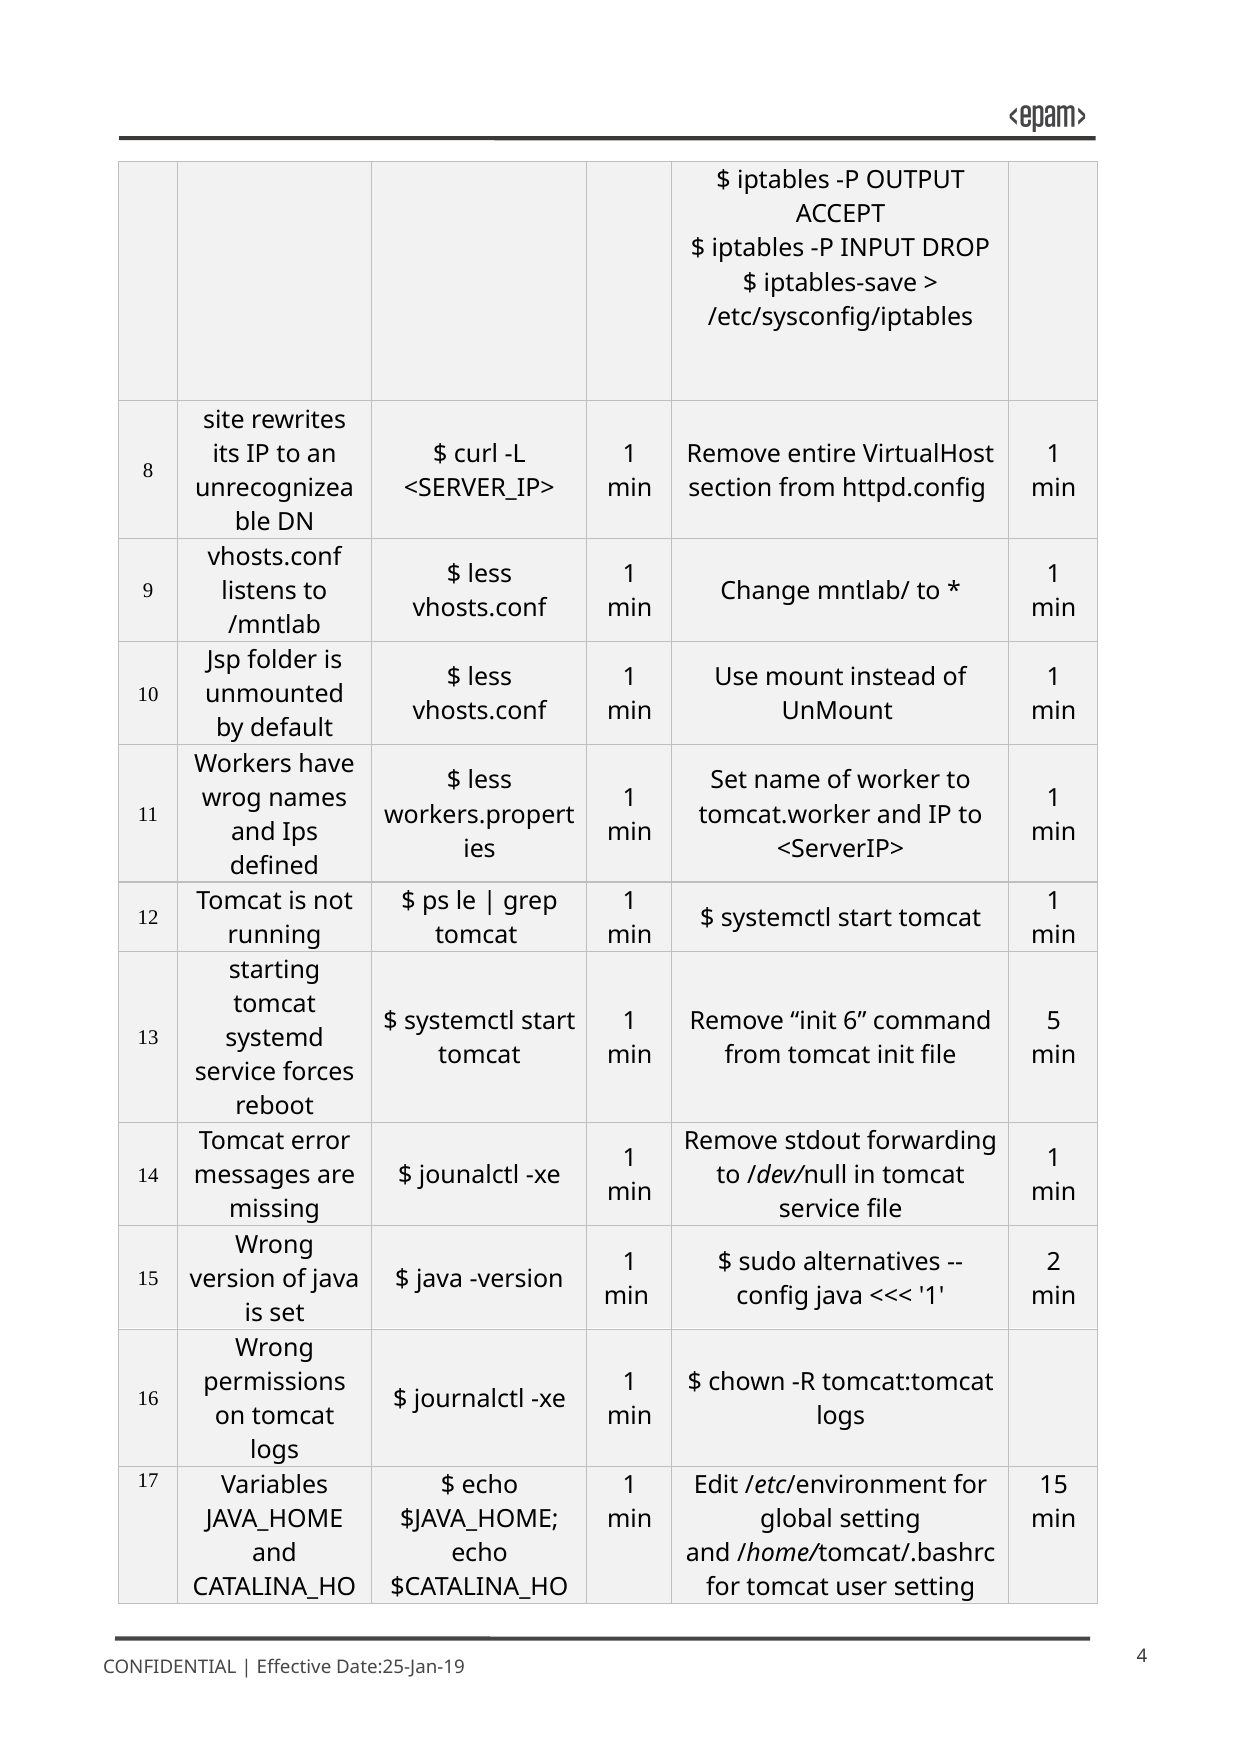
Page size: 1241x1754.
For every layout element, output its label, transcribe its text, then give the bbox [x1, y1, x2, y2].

table_cell $ less vhosts.conf [372, 642, 586, 744]
table_cell Remove “init 6” command from tomcat init file [672, 952, 1008, 1122]
table_cell Wrong version of java is set [178, 1226, 371, 1328]
table_cell Tomcat is not running [178, 883, 371, 951]
table_cell 14 [119, 1123, 177, 1225]
table_cell $ jounalctl -xe [372, 1123, 586, 1225]
table_cell 1 min [587, 642, 671, 744]
table_cell $ ps le | grep tomcat [372, 883, 586, 951]
table_cell 1 min [1009, 745, 1097, 881]
table_cell Tomcat error messages are missing [178, 1123, 371, 1225]
table_cell Remove stdout forwarding to /dev/null in tomcat service file [672, 1123, 1008, 1225]
table_cell $ echo $JAVA_HOME; echo $CATALINA_HO [372, 1467, 586, 1603]
table_cell 1 min [587, 952, 671, 1122]
table_cell 1 min [1009, 1123, 1097, 1225]
table_cell 1 min [587, 1123, 671, 1225]
table_cell 1 min [1009, 401, 1097, 538]
table_cell 9 [119, 539, 177, 641]
table_cell Variables JAVA_HOME and CATALINA_HO [178, 1467, 371, 1603]
table_cell 1 min [587, 1330, 671, 1466]
table_cell 16 [119, 1330, 177, 1466]
table_cell 1 min [587, 745, 671, 881]
table_cell $ curl -L <SERVER_IP> [372, 401, 586, 538]
table_cell 11 [119, 745, 177, 881]
table_cell [372, 162, 586, 400]
table_cell $ systemctl start tomcat [672, 883, 1008, 951]
table_cell Set name of worker to tomcat.worker and IP to <ServerIP> [672, 745, 1008, 881]
table_cell Use mount instead of UnMount [672, 642, 1008, 744]
table_cell $ less vhosts.conf [372, 539, 586, 641]
table_cell 15 min [1009, 1467, 1097, 1603]
table_cell 17 [119, 1467, 177, 1603]
table_cell starting tomcat systemd service forces reboot [178, 952, 371, 1122]
table_cell 1 min [587, 1467, 671, 1603]
table_cell Remove entire VirtualHost section from httpd.config [672, 401, 1008, 538]
table_cell $ java -version [372, 1226, 586, 1328]
table_cell 10 [119, 642, 177, 744]
table_cell 2 min [1009, 1226, 1097, 1328]
table_cell site rewrites its IP to an unrecognizeable DN [178, 401, 371, 538]
table_cell [1009, 162, 1097, 400]
table_cell [1009, 1330, 1097, 1466]
table_cell 13 [119, 952, 177, 1122]
table_cell Jsp folder is unmounted by default [178, 642, 371, 744]
table_cell $ systemctl start tomcat [372, 952, 586, 1122]
table_cell 1 min [1009, 642, 1097, 744]
table_cell 1 min [1009, 539, 1097, 641]
table_cell 1 min [587, 883, 671, 951]
table_cell 12 [119, 883, 177, 951]
table_cell 1 min [587, 539, 671, 641]
table_cell [119, 162, 177, 400]
table_cell vhosts.conf listens to /mntlab [178, 539, 371, 641]
table_cell [587, 162, 671, 400]
table_cell Edit /etc/environment for global setting and /home/tomcat/.bashrc for tomcat user setting [672, 1467, 1008, 1603]
table_cell 8 [119, 401, 177, 538]
table_cell 1 min [1009, 883, 1097, 951]
table_cell [178, 162, 371, 400]
table_cell $ chown -R tomcat:tomcat logs [672, 1330, 1008, 1466]
table_cell Change mntlab/ to * [672, 539, 1008, 641]
table_cell $ less workers.properties [372, 745, 586, 881]
table_cell 5 min [1009, 952, 1097, 1122]
table_cell 1 min [587, 401, 671, 538]
table_cell $ sudo alternatives --config java <<< '1' [672, 1226, 1008, 1328]
table_cell $ journalctl -xe [372, 1330, 586, 1466]
table_cell 1 min [587, 1226, 671, 1328]
table_cell Wrong permissions on tomcat logs [178, 1330, 371, 1466]
table_cell Workers have wrog names and Ips defined [178, 745, 371, 881]
table_cell 15 [119, 1226, 177, 1328]
table_cell $ iptables -P OUTPUT ACCEPT $ iptables -P INPUT DROP $ iptables-save > /etc/sysconfig/iptables [672, 162, 1008, 400]
